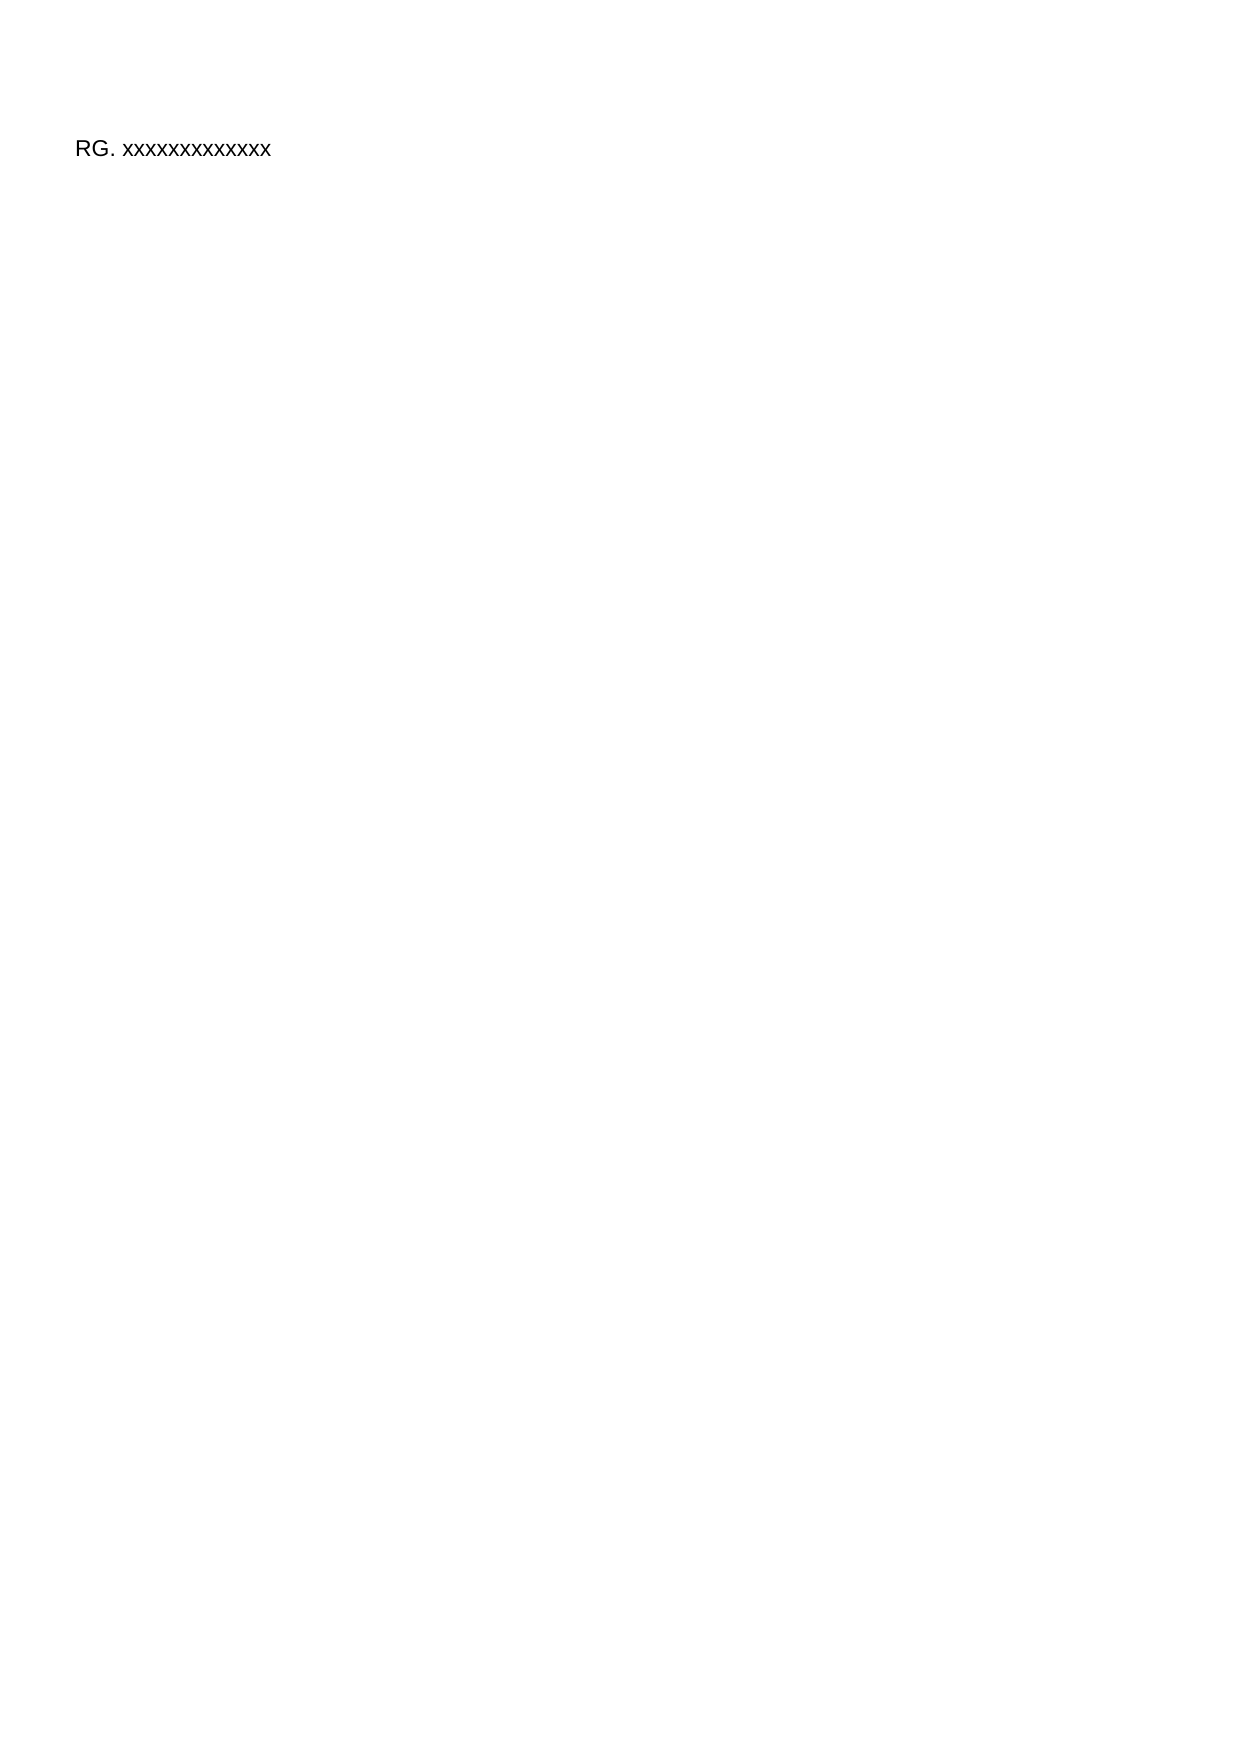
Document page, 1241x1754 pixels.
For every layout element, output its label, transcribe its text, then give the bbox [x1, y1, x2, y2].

text RG. xxxxxxxxxxxxx [75, 135, 1165, 161]
